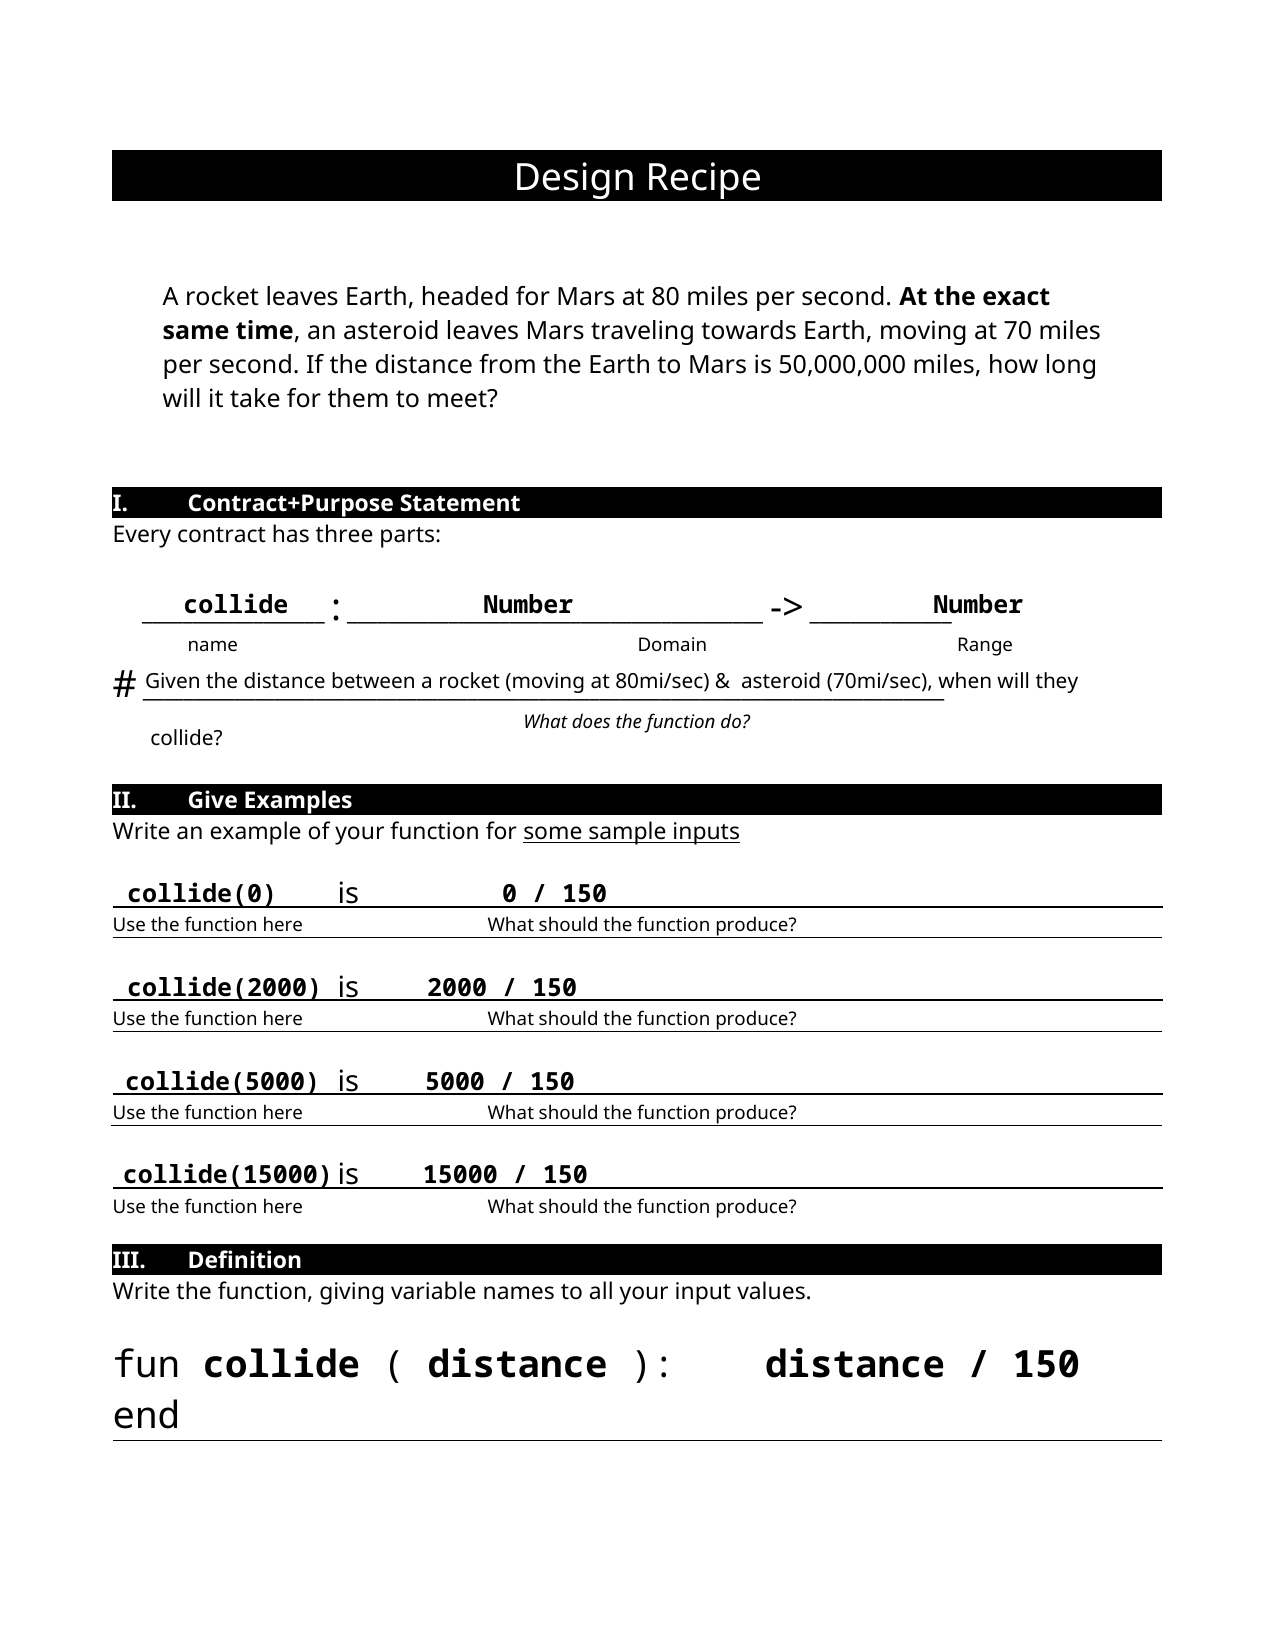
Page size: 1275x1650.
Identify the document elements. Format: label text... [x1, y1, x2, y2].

text What does the function do? [112, 708, 1162, 733]
text Every contract has three parts: [112, 518, 1162, 549]
subtitle Definition [112, 1244, 1162, 1275]
text [112, 1000, 1162, 1006]
subtitle Give Examples [112, 784, 1162, 815]
text [112, 1094, 1162, 1099]
text is [112, 1060, 1162, 1093]
text Write an example of your function for some sample inputs [112, 815, 1162, 847]
text # _______________________________________________________________________________ [112, 657, 1162, 708]
text is [112, 966, 1162, 999]
text Use the function here What should the function produce? [112, 1099, 1162, 1125]
subtitle Design Recipe [112, 150, 1162, 201]
text __________________ : _________________________________________ -> ______________ [112, 580, 1162, 631]
text Use the function here What should the function produce? [112, 1193, 1162, 1219]
text is [112, 872, 1162, 906]
list Write the function, giving variable names to all your input values. [75, 1275, 1162, 1306]
text A rocket leaves Earth, headed for Mars at 80 miles per second. At the exact same time, an asteroid leaves Mars traveling towards Earth, moving at 70 miles per second. If the distance from the Earth to Mars is 50,000,000 miles, how long will it take for them to meet? [162, 279, 1123, 415]
subtitle Contract+Purpose Statement [112, 487, 1162, 518]
text name Domain Range [112, 631, 1162, 657]
text Use the function here What should the function produce? [112, 1006, 1162, 1031]
text is [112, 1154, 1162, 1187]
text [112, 907, 1162, 912]
text Use the function here What should the function produce? [112, 912, 1162, 937]
text fun collide ( distance ): distance / 150 end [112, 1338, 1162, 1440]
text [112, 1188, 1162, 1193]
